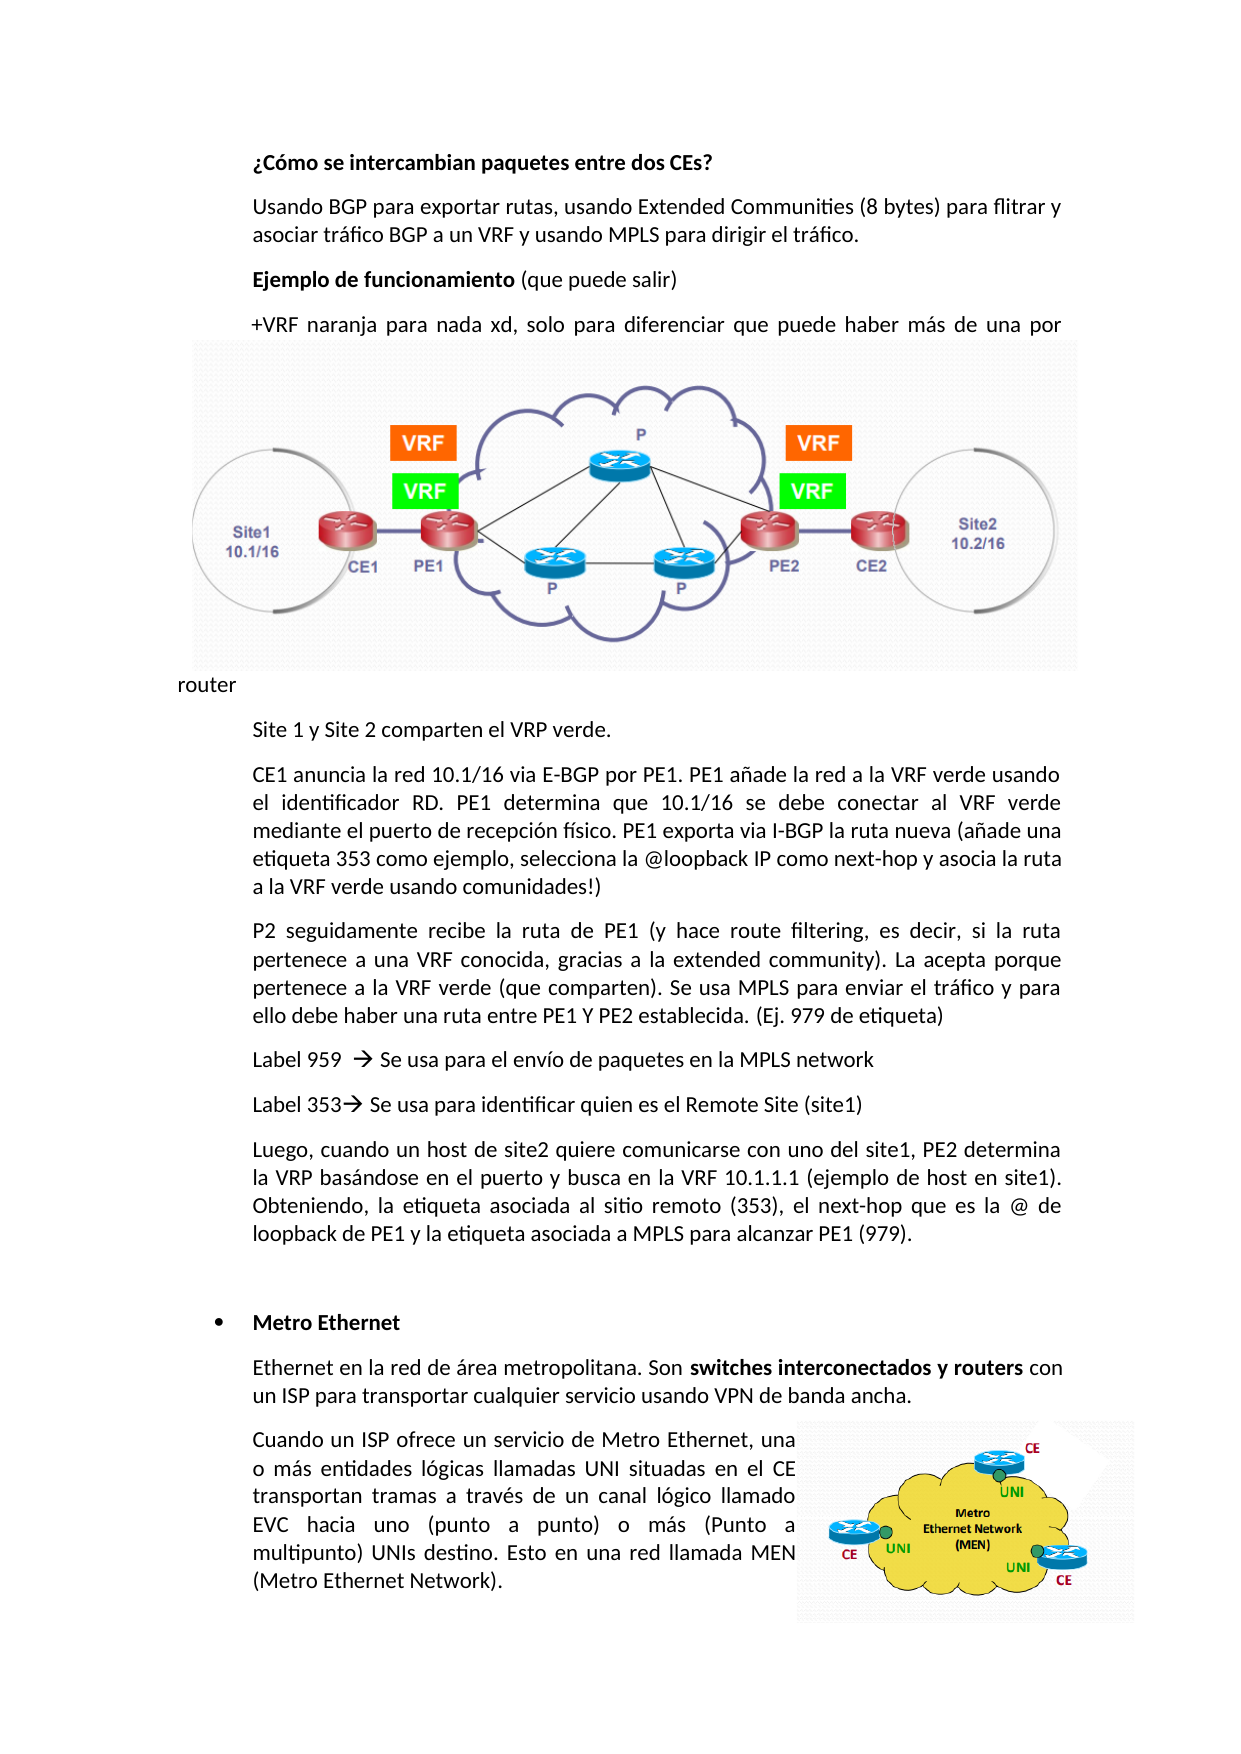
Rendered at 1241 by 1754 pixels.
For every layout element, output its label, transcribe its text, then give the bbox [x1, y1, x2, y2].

list ¿Cómo se intercambian paquetes entre dos CEs? [252, 148, 1063, 176]
list Label 353 Se usa para identificar quien es el Remote Site (site1) [252, 1090, 1063, 1118]
list +VRF naranja para nada xd, solo para diferenciar que puede haber más de una por router [177, 310, 1063, 698]
list Luego, cuando un host de site2 quiere comunicarse con uno del site1, PE2 determina la VRP basándose en el puerto y busca en la VRF 10.1.1.1 (ejemplo de host en site1). Obteniendo, la etiqueta asociada al sitio remoto (353), el next-hop que es la @ de loopback de PE1 y la etiqueta asociada a MPLS para alcanzar PE1 (979). [252, 1135, 1063, 1247]
list Site 1 y Site 2 comparten el VRP verde. [252, 715, 1063, 743]
list Metro Ethernet [215, 1308, 1063, 1336]
list CE1 anuncia la red 10.1/16 via E-BGP por PE1. PE1 añade la red a la VRF verde usando el identificador RD. PE1 determina que 10.1/16 se debe conectar al VRF verde mediante el puerto de recepción físico. PE1 exporta via I-BGP la ruta nueva (añade una etiqueta 353 como ejemplo, selecciona la @loopback IP como next-hop y asocia la ruta a la VRF verde usando comunidades!) [252, 760, 1063, 900]
list Label 959  Se usa para el envío de paquetes en la MPLS network [252, 1045, 1063, 1073]
list Ethernet en la red de área metropolitana. Son switches interconectados y routers con un ISP para transportar cualquier servicio usando VPN de banda ancha. [252, 1353, 1063, 1409]
list P2 seguidamente recibe la ruta de PE1 (y hace route filtering, es decir, si la ruta pertenece a una VRF conocida, gracias a la extended community). La acepta porque pertenece a la VRF verde (que comparten). Se usa MPLS para enviar el tráfico y para ello debe haber una ruta entre PE1 Y PE2 establecida. (Ej. 979 de etiqueta) [252, 917, 1063, 1029]
list Cuando un ISP ofrece un servicio de Metro Ethernet, una o más entidades lógicas llamadas UNI situadas en el CE transportan tramas a través de un canal lógico llamado EVC hacia uno (punto a punto) o más (Punto a multipunto) UNIs destino. Esto en una red llamada MEN (Metro Ethernet Network). [252, 1426, 796, 1594]
list Usando BGP para exportar rutas, usando Extended Communities (8 bytes) para flitrar y asociar tráfico BGP a un VRF y usando MPLS para dirigir el tráfico. [252, 192, 1063, 248]
list Ejemplo de funcionamiento (que puede salir) [252, 265, 1063, 293]
